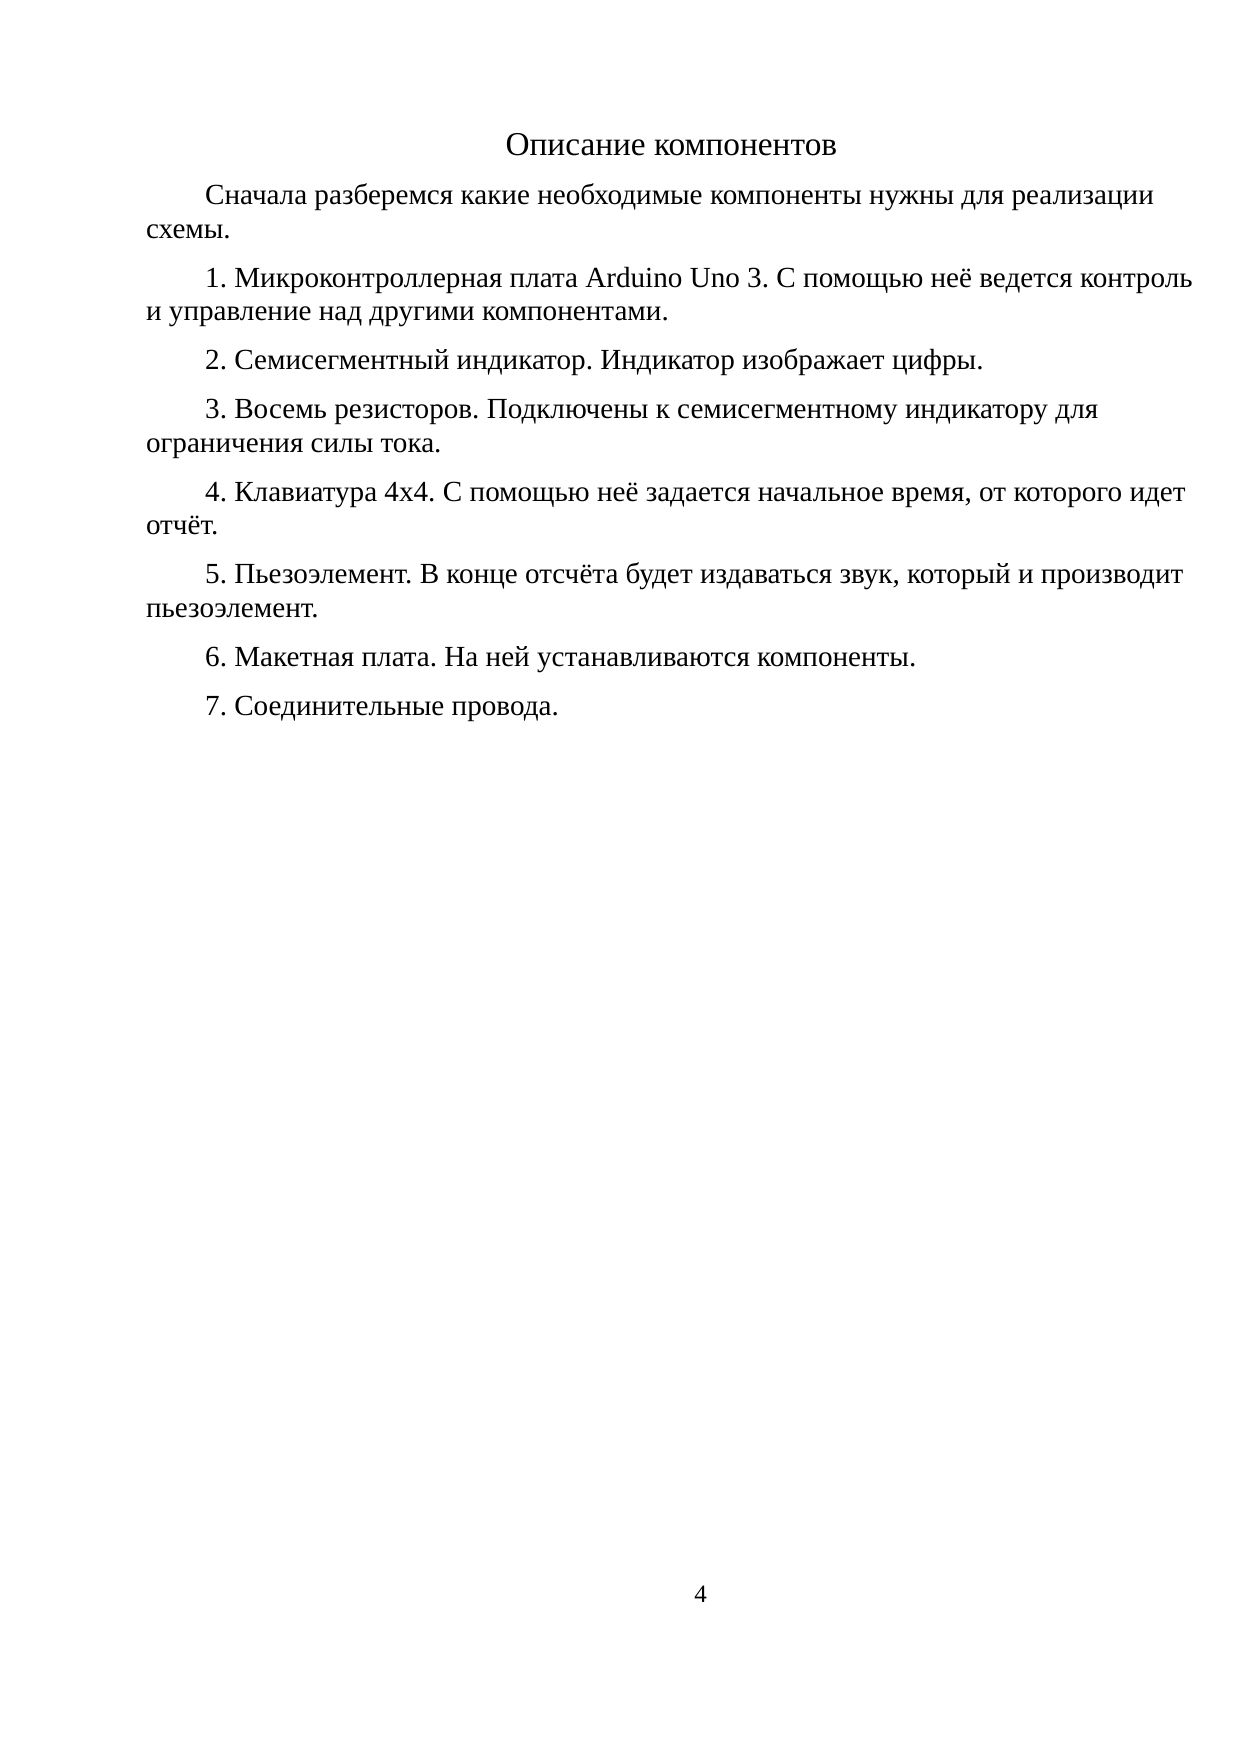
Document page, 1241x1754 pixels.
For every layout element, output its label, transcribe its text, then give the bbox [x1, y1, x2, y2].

list 7. Соединительные провода. [146, 688, 1196, 721]
list 2. Семисегментный индикатор. Индикатор изображает цифры. [146, 342, 1196, 376]
list 3. Восемь резисторов. Подключены к семисегментному индикатору для ограничения силы тока. [146, 391, 1196, 458]
list 4. Клавиатура 4х4. С помощью неё задается начальное время, от которого идет отчёт. [146, 474, 1196, 541]
list Сначала разберемся какие необходимые компоненты нужны для реализации схемы. [146, 177, 1196, 244]
list 5. Пьезоэлемент. В конце отсчёта будет издаваться звук, который и производит пьезоэлемент. [146, 556, 1196, 623]
list Описание компонентов [146, 124, 1196, 162]
list 1. Микроконтроллерная плата Arduino Uno 3. С помощью неё ведется контроль и управление над другими компонентами. [146, 260, 1196, 327]
list 6. Макетная плата. На ней устанавливаются компоненты. [146, 639, 1196, 672]
